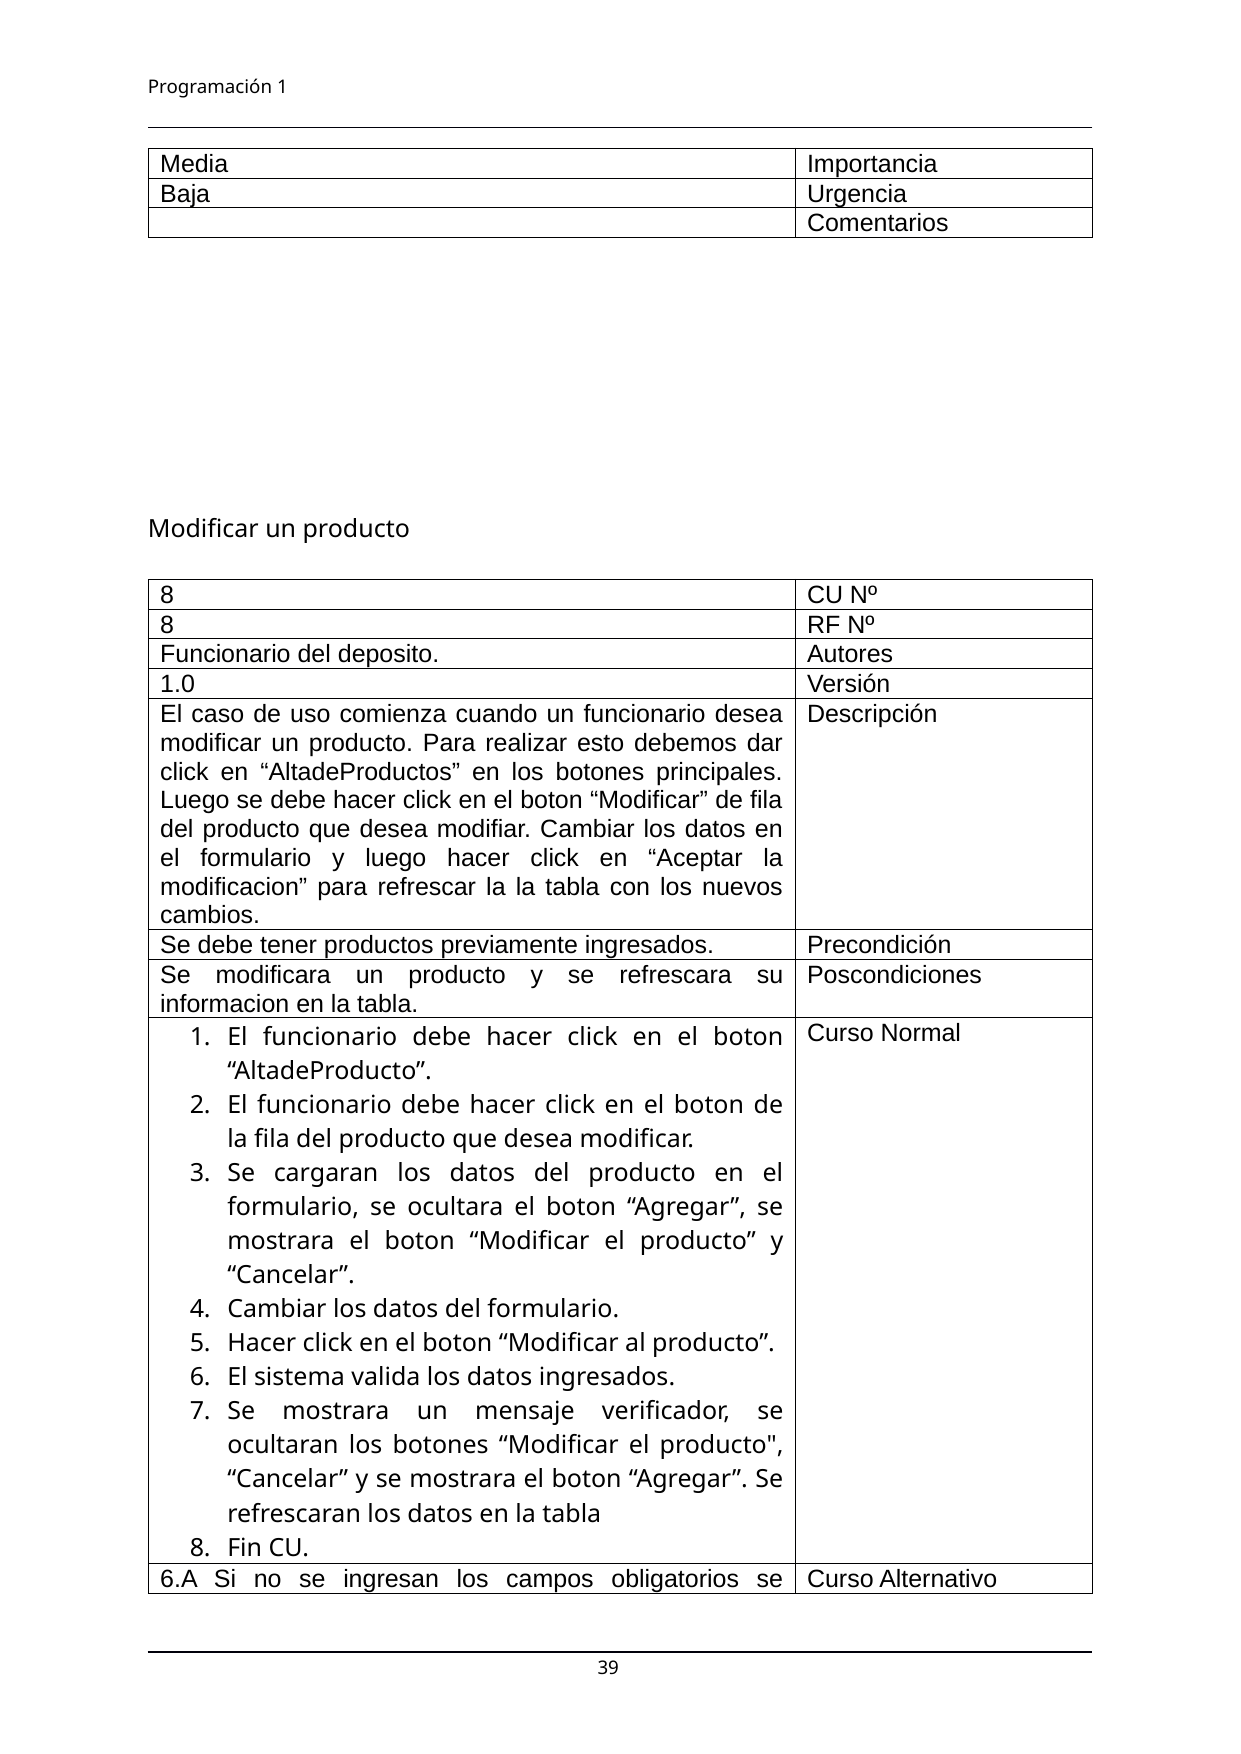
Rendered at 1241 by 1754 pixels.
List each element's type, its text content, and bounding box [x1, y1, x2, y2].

table_cell Descripción [796, 699, 1092, 929]
table_cell 1.0 [149, 669, 795, 698]
table_header 8 [149, 580, 795, 608]
table_cell El funcionario debe hacer click en el boton “AltadeProducto”. El funcionario debe hacer click en el boton de la fila del producto que desea modificar. Se cargaran los datos del producto en el formulario, se ocultara el boton “Agregar”, se mostrara el boton “Modificar el producto” y “Cancelar”. Cambiar los datos del formulario. Hacer click en el boton “Modificar al producto”. El sistema valida los datos ingresados. Se mostrara un mensaje verificador, se ocultaran los botones “Modificar el producto", “Cancelar” y se mostrara el boton “Agregar”. Se refrescaran los datos en la tabla Fin CU. [149, 1018, 795, 1563]
text Modificar un producto [148, 511, 1092, 545]
table_cell 6.A Si no se ingresan los campos obligatorios se [149, 1564, 795, 1593]
table_cell Versión [796, 669, 1092, 698]
table_cell El caso de uso comienza cuando un funcionario desea modificar un producto. Para realizar esto debemos dar click en “AltadeProductos” en los botones principales. Luego se debe hacer click en el boton “Modificar” de fila del producto que desea modifiar. Cambiar los datos en el formulario y luego hacer click en “Aceptar la modificacion” para refrescar la la tabla con los nuevos cambios. [149, 699, 795, 929]
table_cell Baja [149, 179, 795, 207]
table_cell Curso Normal [796, 1018, 1092, 1563]
table_cell Importancia [796, 149, 1092, 177]
table_cell [149, 208, 795, 237]
table_cell Se debe tener productos previamente ingresados. [149, 930, 795, 959]
table_cell Urgencia [796, 179, 1092, 207]
table_cell Funcionario del deposito. [149, 639, 795, 668]
table_cell Se modificara un producto y se refrescara su informacion en la tabla. [149, 960, 795, 1017]
table_cell Comentarios [796, 208, 1092, 237]
table_cell Curso Alternativo [796, 1564, 1092, 1593]
table_cell 8 [149, 610, 795, 638]
table_cell Precondición [796, 930, 1092, 959]
table_cell Poscondiciones [796, 960, 1092, 1017]
table_cell Media [149, 149, 795, 177]
table_cell Autores [796, 639, 1092, 668]
table_header CU Nº [796, 580, 1092, 608]
table_cell RF Nº [796, 610, 1092, 638]
